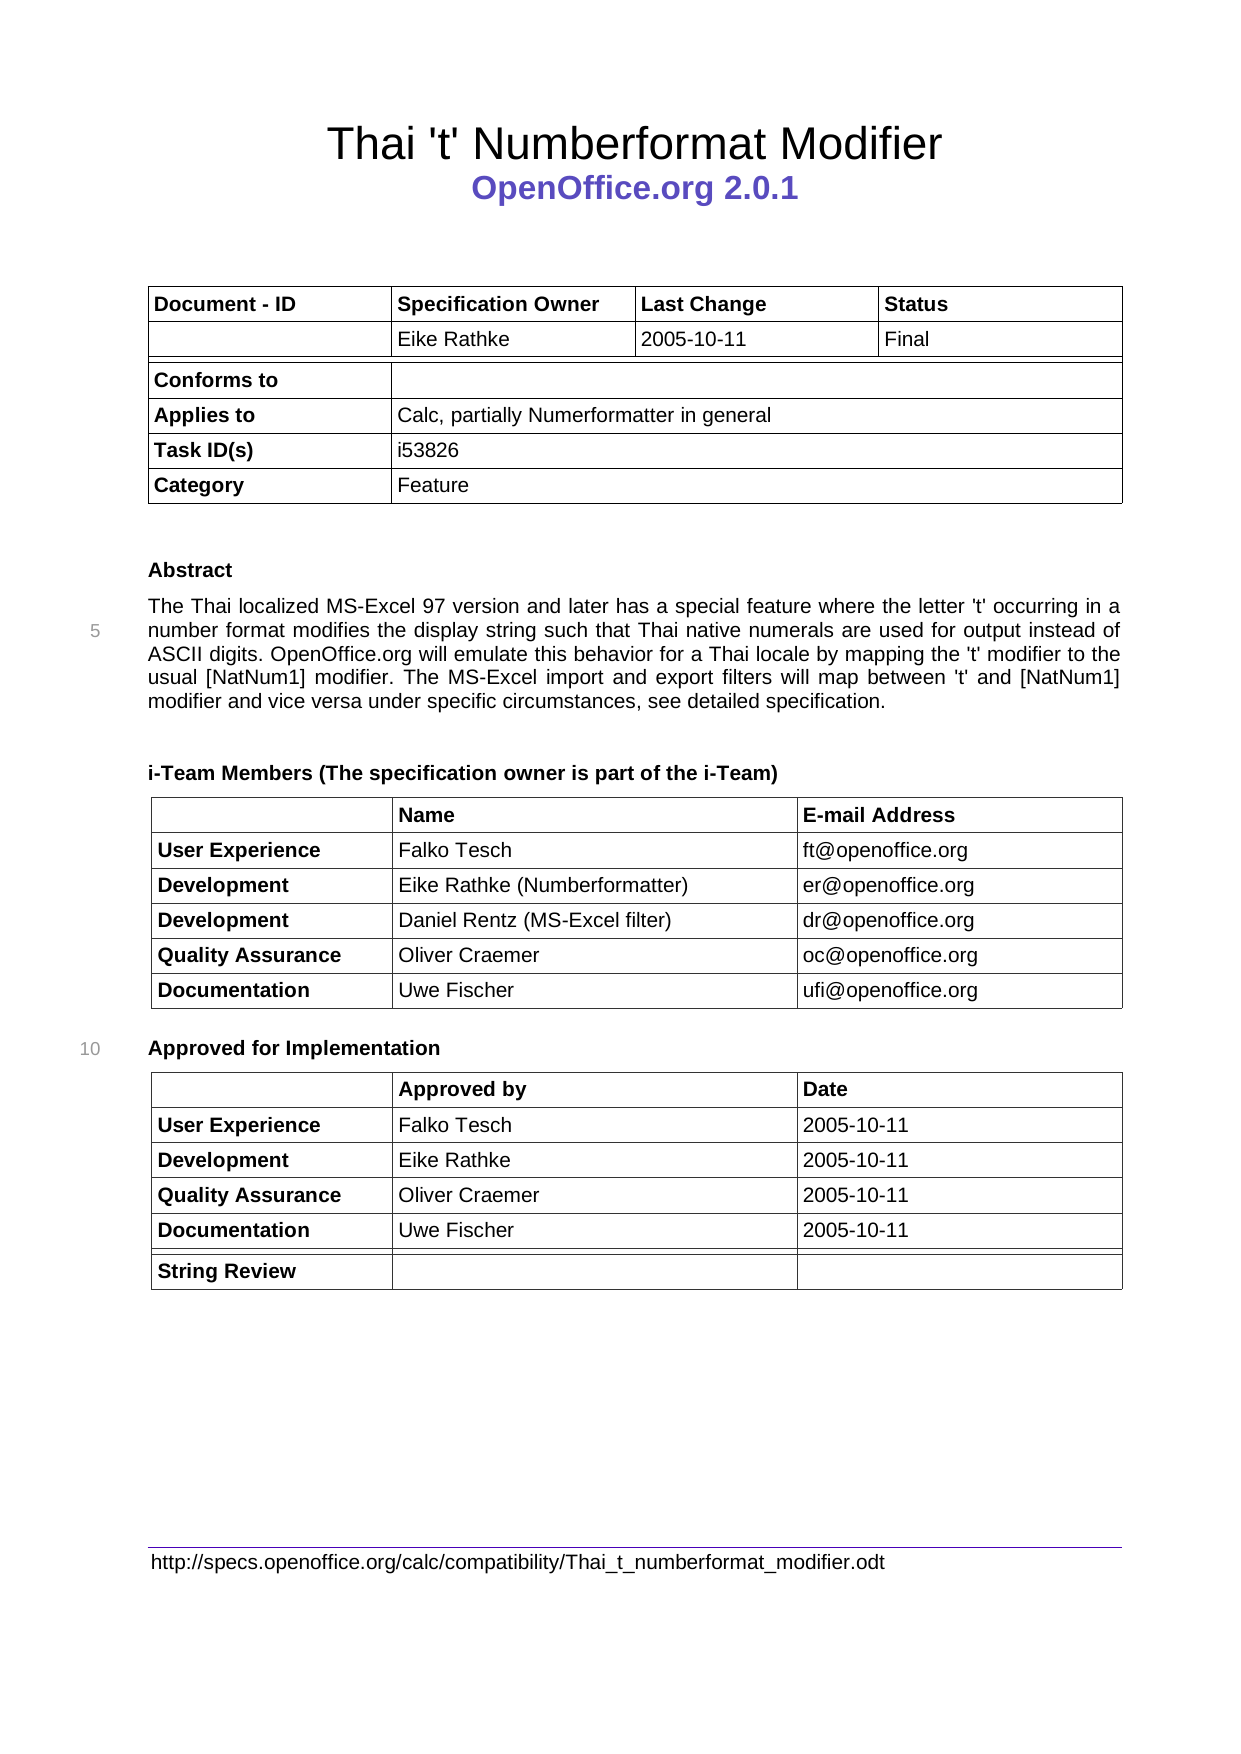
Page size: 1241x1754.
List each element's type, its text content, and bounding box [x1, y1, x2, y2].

table_cell [149, 322, 391, 356]
table_cell 2005-10-11 [798, 1143, 1122, 1177]
table_cell Falko Tesch [393, 833, 797, 868]
table_cell [798, 1249, 1122, 1254]
table_cell Conforms to [149, 363, 391, 398]
table_header E-mail Address [798, 798, 1122, 832]
table_header Specification Owner [392, 287, 635, 321]
text Abstract [148, 559, 1122, 582]
table_cell [393, 1249, 797, 1254]
table_cell ft@openoffice.org [798, 833, 1122, 868]
text The Thai localized MS-Excel 97 version and later has a special feature where the letter 't' occurring in a number format modifies the display string such that Thai native numerals are used for output instead of ASCII digits. OpenOffice.org will emulate this behavior for a Thai locale by mapping the 't' modifier to the usual [NatNum1] modifier. The MS-Excel import and export filters will map between 't' and [NatNum1] modifier and vice versa under specific circumstances, see detailed specification. [148, 595, 1122, 713]
table_cell Oliver Craemer [393, 939, 797, 973]
table_header Approved by [393, 1073, 797, 1107]
table_cell Eike Rathke (Numberformatter) [393, 869, 797, 903]
table_cell Development [152, 869, 392, 903]
table_cell [798, 1255, 1122, 1289]
table_cell Uwe Fischer [393, 1214, 797, 1248]
text Approved for Implementation [148, 1036, 1122, 1059]
table_header Last Change [636, 287, 878, 321]
table_cell Eike Rathke [392, 322, 635, 356]
table_cell 2005-10-11 [798, 1108, 1122, 1142]
table_cell Development [152, 1143, 392, 1177]
table_cell Development [152, 904, 392, 938]
table_cell Eike Rathke [393, 1143, 797, 1177]
table_cell Documentation [152, 1214, 392, 1248]
table_cell String Review [152, 1255, 392, 1289]
table_cell dr@openoffice.org [798, 904, 1122, 938]
table_cell er@openoffice.org [798, 869, 1122, 903]
table_cell Uwe Fischer [393, 974, 797, 1008]
table_cell 2005-10-11 [798, 1214, 1122, 1248]
table_cell [152, 1249, 392, 1254]
table_cell Falko Tesch [393, 1108, 797, 1142]
table_cell Quality Assurance [152, 939, 392, 973]
table_header Document - ID [149, 287, 391, 321]
table_cell [149, 357, 1122, 362]
table_cell ufi@openoffice.org [798, 974, 1122, 1008]
table_cell User Experience [152, 833, 392, 868]
table_cell 2005-10-11 [636, 322, 878, 356]
text OpenOffice.org 2.0.1 [148, 169, 1122, 207]
table_cell Oliver Craemer [393, 1178, 797, 1213]
table_cell Quality Assurance [152, 1178, 392, 1213]
table_header Name [393, 798, 797, 832]
table_header Status [879, 287, 1122, 321]
table_cell Applies to [149, 399, 391, 433]
table_cell Daniel Rentz (MS-Excel filter) [393, 904, 797, 938]
table_cell i53826 [392, 434, 1122, 468]
table_cell Final [879, 322, 1122, 356]
table_cell oc@openoffice.org [798, 939, 1122, 973]
table_cell [392, 363, 1122, 398]
table_header [152, 798, 392, 832]
table_cell Category [149, 469, 391, 503]
text Thai 't' Numberformat Modifier [148, 118, 1122, 169]
table_cell User Experience [152, 1108, 392, 1142]
table_header [152, 1073, 392, 1107]
table_cell Feature [392, 469, 1122, 503]
table_header Date [798, 1073, 1122, 1107]
table_cell Calc, partially Numerformatter in general [392, 399, 1122, 433]
table_cell Task ID(s) [149, 434, 391, 468]
table_cell [393, 1255, 797, 1289]
text i-Team Members (The specification owner is part of the i-Team) [148, 761, 1122, 785]
table_cell Documentation [152, 974, 392, 1008]
table_cell 2005-10-11 [798, 1178, 1122, 1213]
